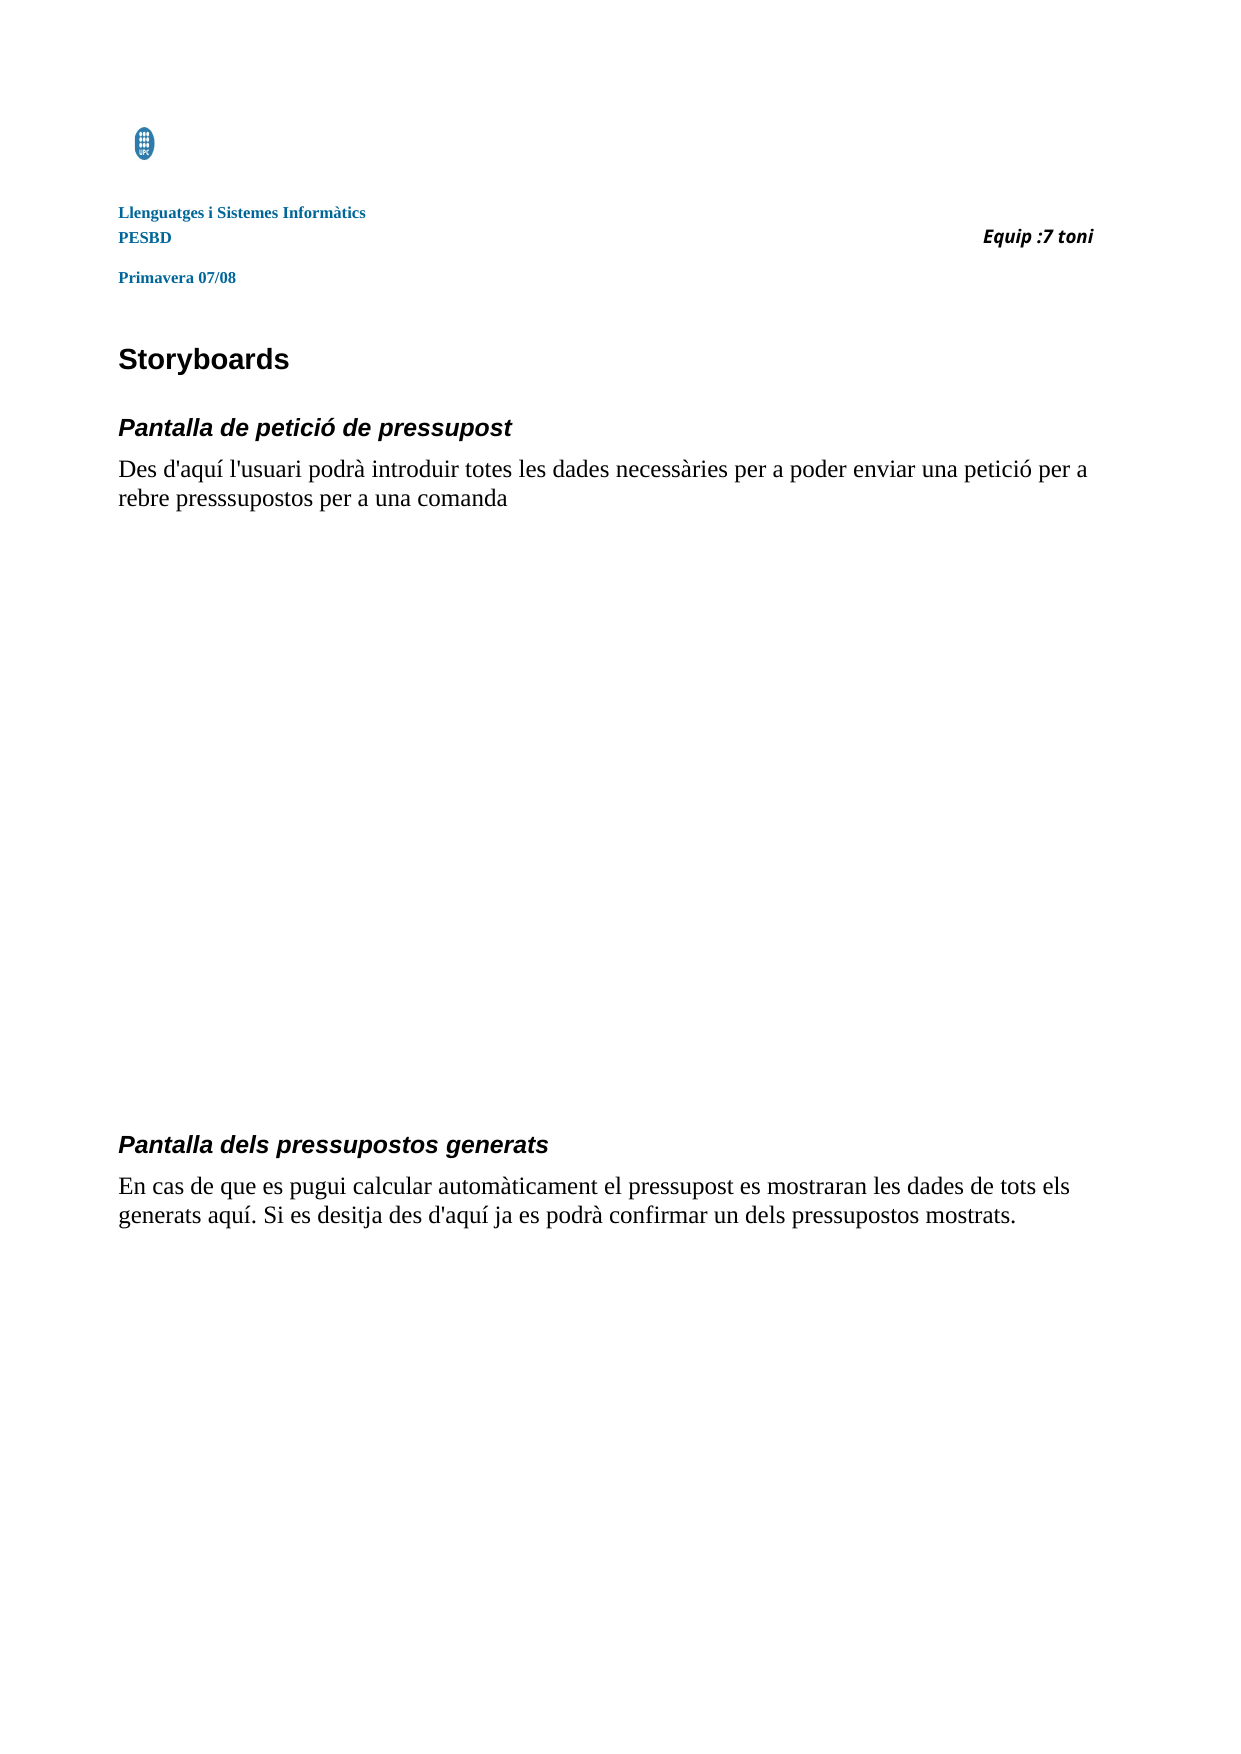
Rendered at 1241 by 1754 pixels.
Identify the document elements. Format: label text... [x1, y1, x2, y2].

subtitle Pantalla dels pressupostos generats [118, 549, 1122, 1159]
subtitle Storyboards [118, 342, 1122, 375]
text Des d'aquí l'usuari podrà introduir totes les dades necessàries per a poder enviar una petició per a rebre presssupostos per a una comanda [118, 454, 1122, 511]
text En cas de que es pugui calcular automàticament el pressupost es mostraran les dades de tots els generats aquí. Si es desitja des d'aquí ja es podrà confirmar un dels pressupostos mostrats. [118, 1171, 1122, 1229]
subtitle Pantalla de petició de pressupost [118, 413, 1122, 441]
